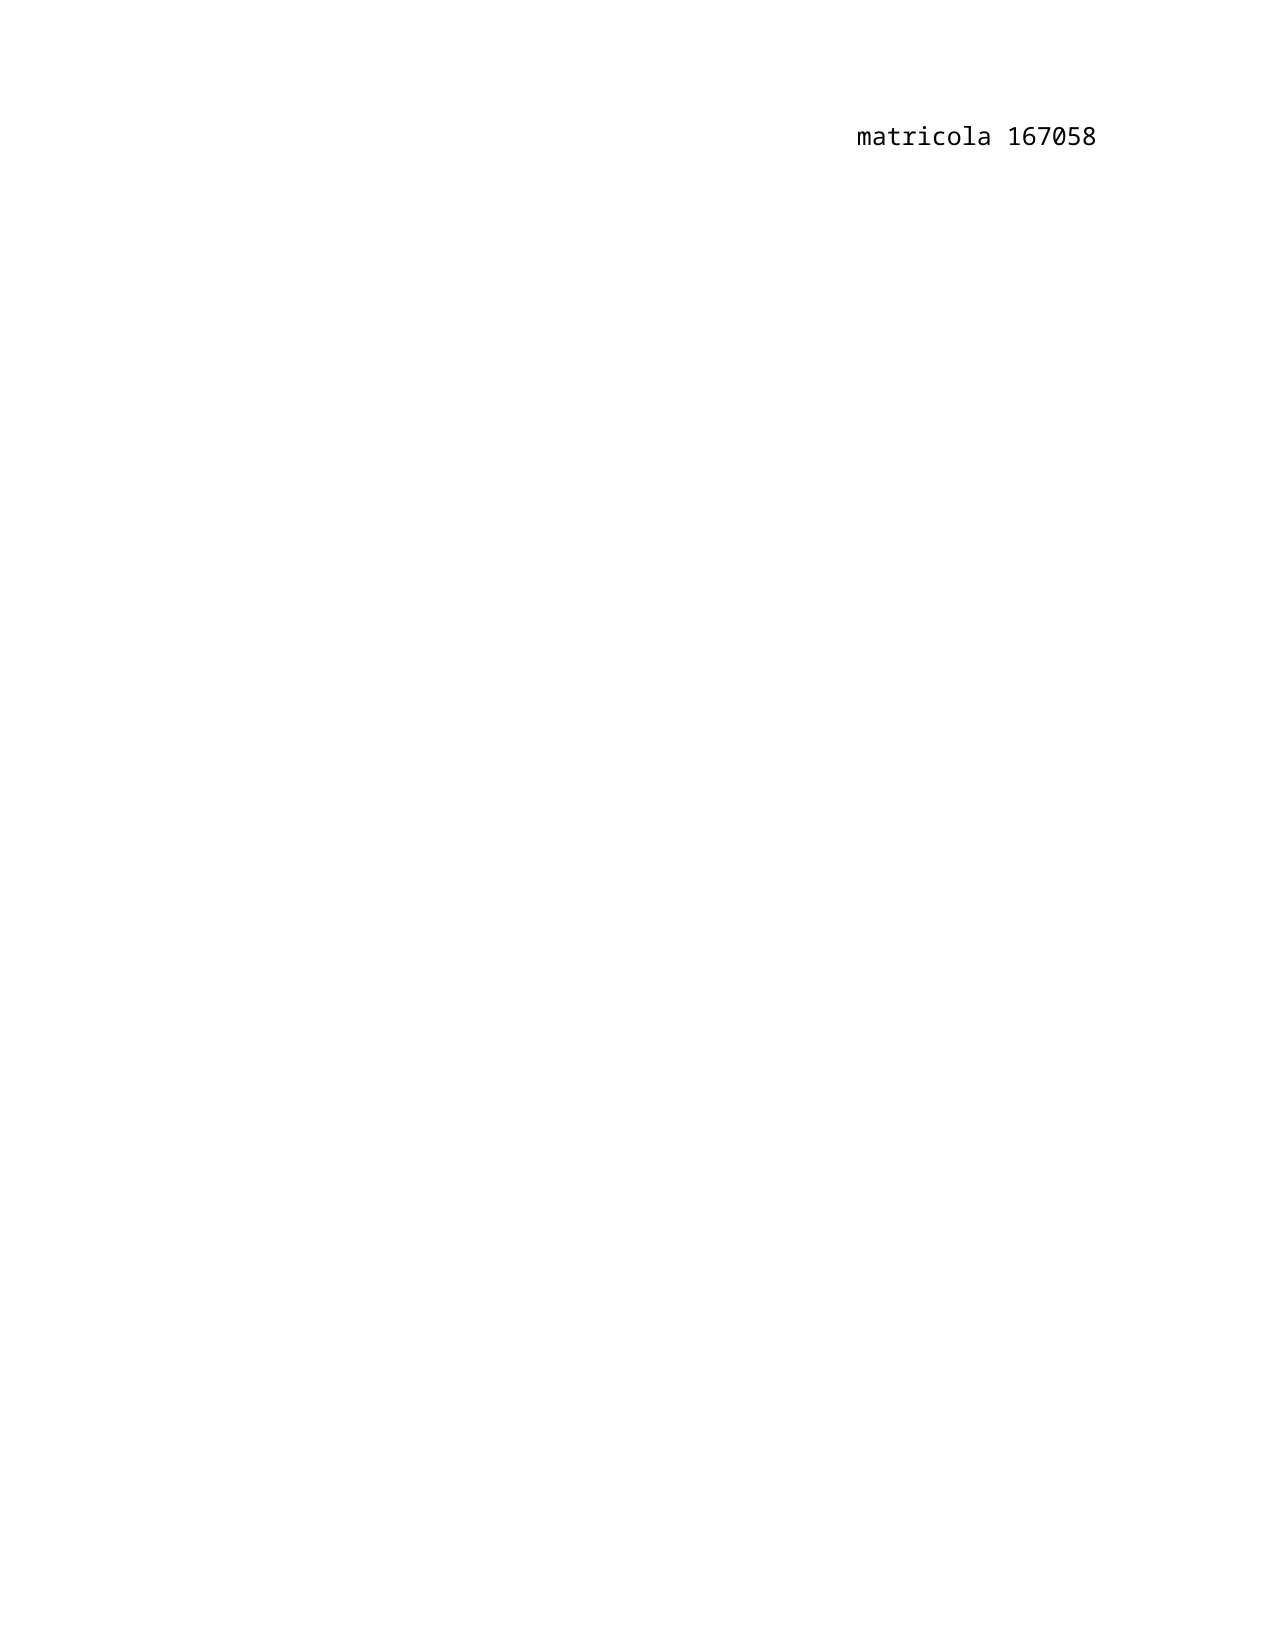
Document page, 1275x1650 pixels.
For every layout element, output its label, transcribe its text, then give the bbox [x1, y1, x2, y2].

text matricola 167058 [118, 118, 1157, 152]
